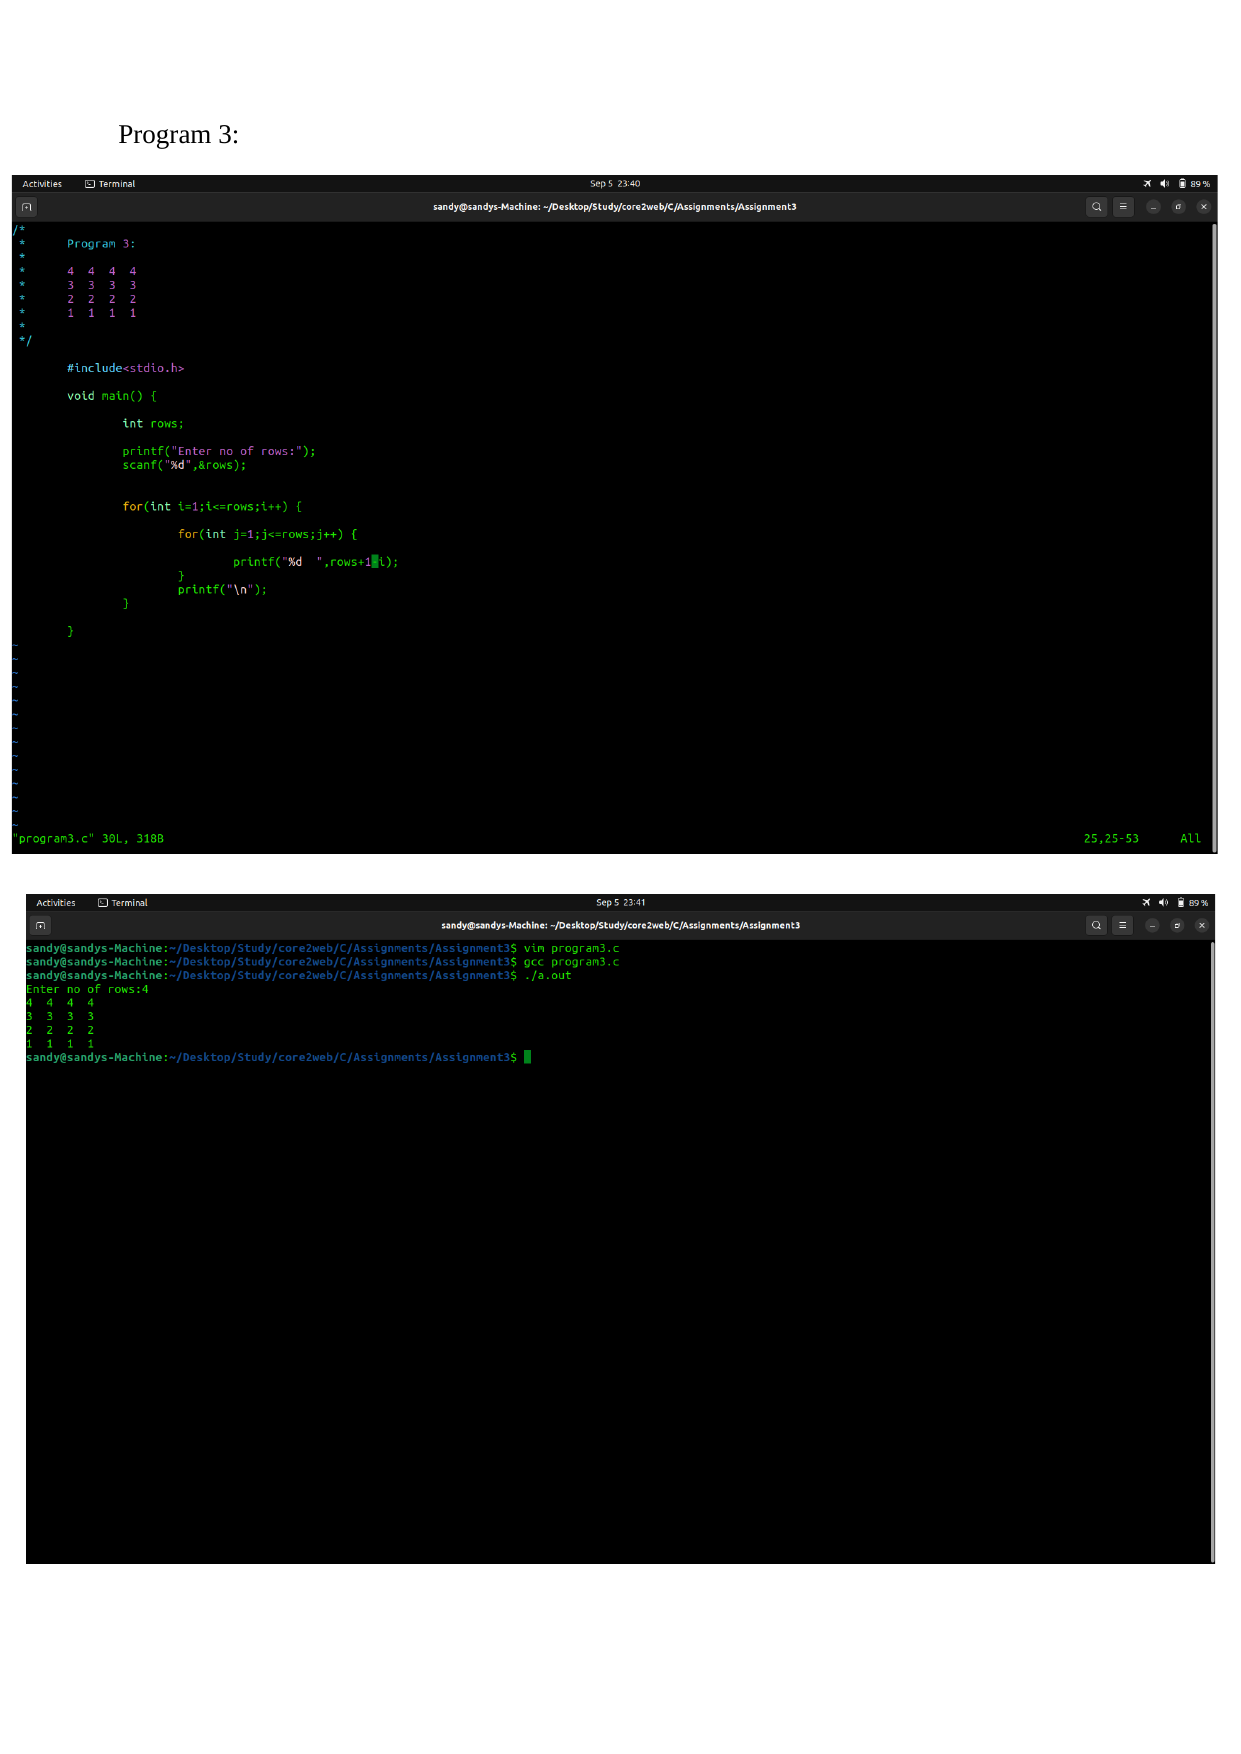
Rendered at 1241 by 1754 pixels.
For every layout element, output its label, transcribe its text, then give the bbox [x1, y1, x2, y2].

picture [26, 894, 1216, 1564]
text Program 3: [118, 118, 1122, 149]
picture [11, 175, 1218, 854]
